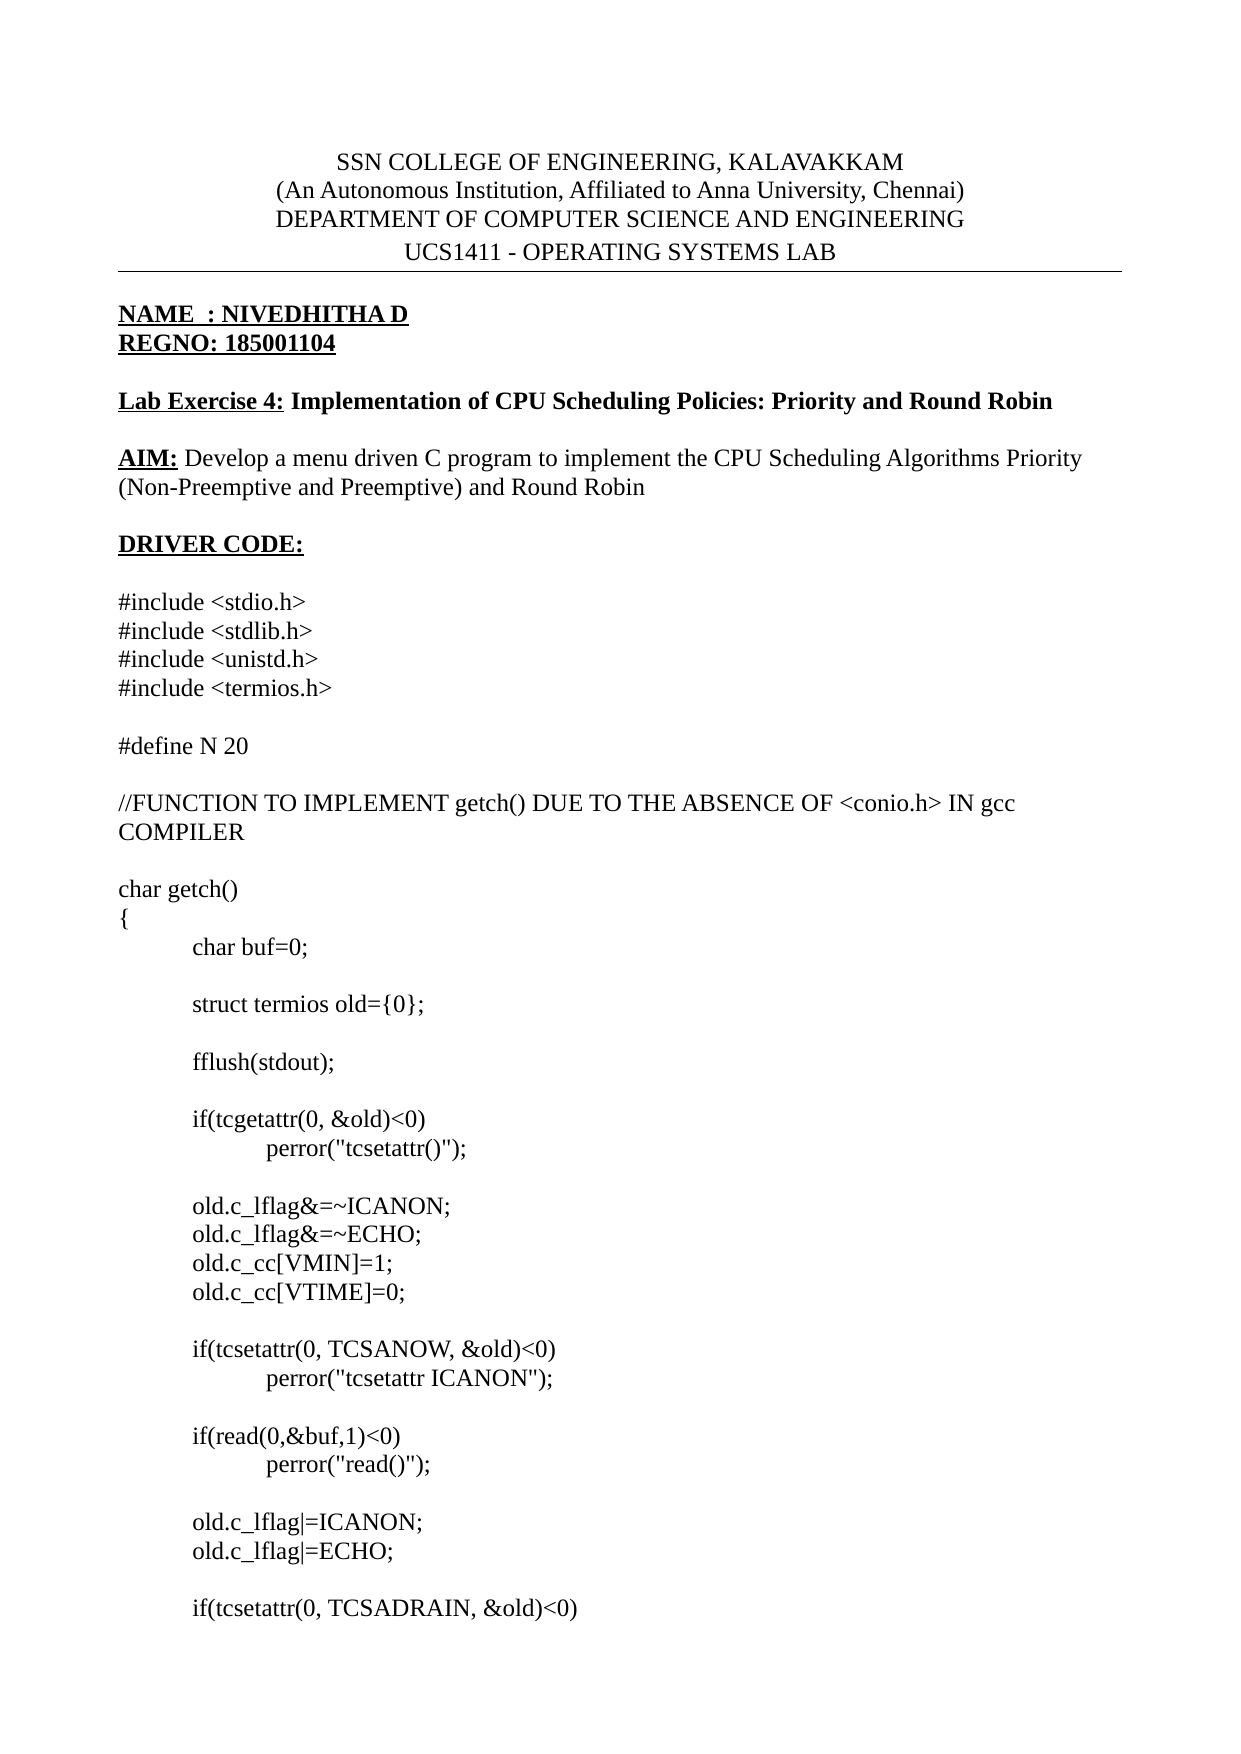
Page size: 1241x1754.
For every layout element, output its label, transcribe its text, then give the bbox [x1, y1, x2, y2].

text SSN COLLEGE OF ENGINEERING, KALAVAKKAM [118, 147, 1122, 176]
text if(read(0,&buf,1)<0) [118, 1421, 1122, 1449]
text perror("tcsetattr()"); [118, 1133, 1122, 1162]
text REGNO: 185001104 [118, 328, 1122, 357]
text fflush(stdout); [118, 1047, 1122, 1076]
text old.c_lflag&=~ECHO; [118, 1219, 1122, 1248]
text old.c_cc[VMIN]=1; [118, 1248, 1122, 1277]
text if(tcgetattr(0, &old)<0) [118, 1104, 1122, 1133]
text old.c_cc[VTIME]=0; [118, 1277, 1122, 1306]
text perror("read()"); [118, 1449, 1122, 1478]
text old.c_lflag|=ECHO; [118, 1536, 1122, 1564]
text DRIVER CODE: [118, 529, 1122, 558]
text Lab Exercise 4: Implementation of CPU Scheduling Policies: Priority and Round Robin [118, 386, 1122, 414]
text NAME : NIVEDHITHA D [118, 299, 1122, 328]
text #include <termios.h> [118, 673, 1122, 702]
text struct termios old={0}; [118, 989, 1122, 1018]
text if(tcsetattr(0, TCSANOW, &old)<0) [118, 1334, 1122, 1363]
text perror("tcsetattr ICANON"); [118, 1363, 1122, 1392]
text old.c_lflag|=ICANON; [118, 1507, 1122, 1536]
text #include <stdio.h> [118, 587, 1122, 616]
text UCS1411 - OPERATING SYSTEMS LAB [118, 233, 1122, 271]
text { [118, 903, 1122, 932]
text char buf=0; [118, 932, 1122, 961]
text #include <stdlib.h> [118, 616, 1122, 644]
text #include <unistd.h> [118, 644, 1122, 673]
text (An Autonomous Institution, Affiliated to Anna University, Chennai) [118, 176, 1122, 204]
text //FUNCTION TO IMPLEMENT getch() DUE TO THE ABSENCE OF <conio.h> IN gcc COMPILER [118, 788, 1122, 846]
text #define N 20 [118, 731, 1122, 759]
text char getch() [118, 874, 1122, 903]
text if(tcsetattr(0, TCSADRAIN, &old)<0) [118, 1593, 1122, 1622]
text old.c_lflag&=~ICANON; [118, 1191, 1122, 1219]
text AIM: Develop a menu driven C program to implement the CPU Scheduling Algorithms Priority (Non-Preemptive and Preemptive) and Round Robin [118, 443, 1122, 501]
text DEPARTMENT OF COMPUTER SCIENCE AND ENGINEERING [118, 204, 1122, 233]
